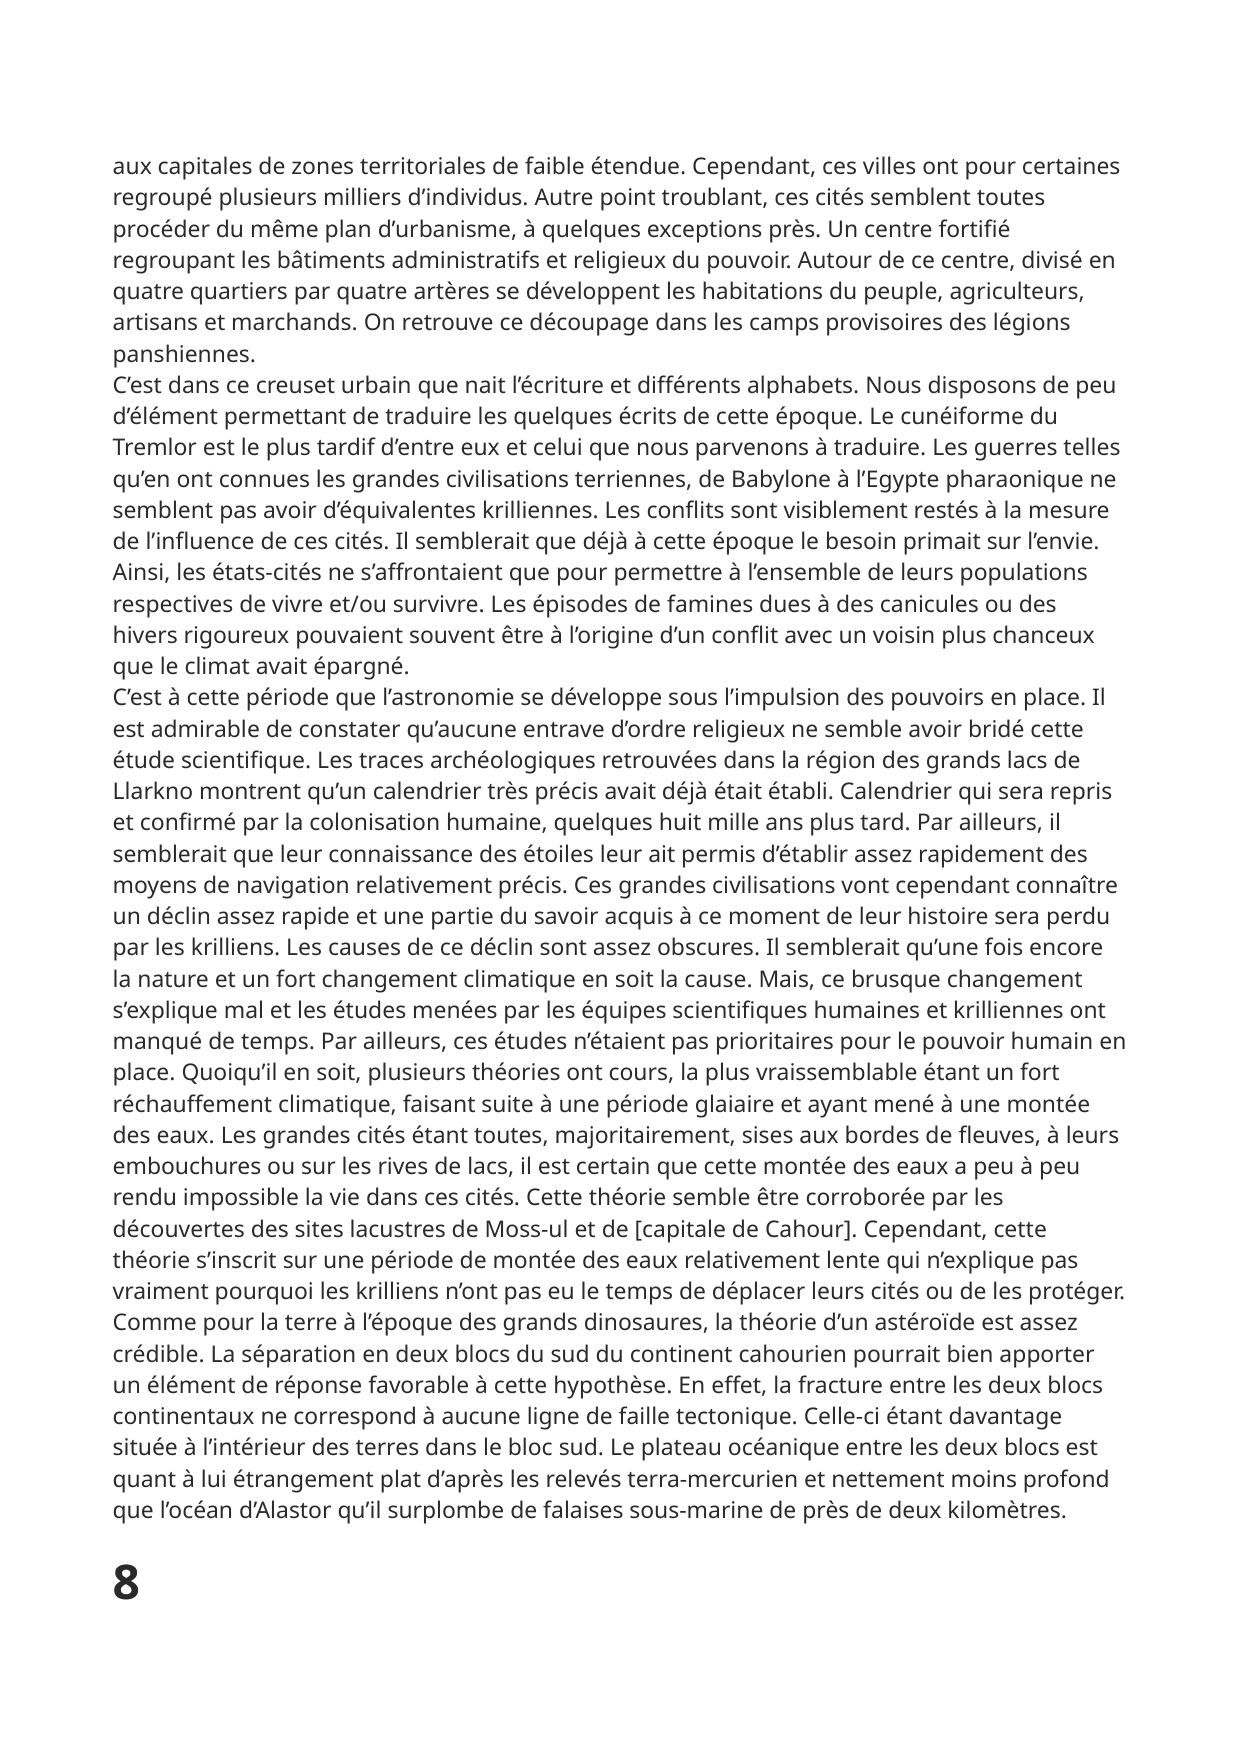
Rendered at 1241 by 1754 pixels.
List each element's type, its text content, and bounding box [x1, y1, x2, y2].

text C’est à cette période que l’astronomie se développe sous l’impulsion des pouvoirs en place. Il est admirable de constater qu’aucune entrave d’ordre religieux ne semble avoir bridé cette étude scientifique. Les traces archéologiques retrouvées dans la région des grands lacs de Llarkno montrent qu’un calendrier très précis avait déjà était établi. Calendrier qui sera repris et confirmé par la colonisation humaine, quelques huit mille ans plus tard. Par ailleurs, il semblerait que leur connaissance des étoiles leur ait permis d’établir assez rapidement des moyens de navigation relativement précis. Ces grandes civilisations vont cependant connaître un déclin assez rapide et une partie du savoir acquis à ce moment de leur histoire sera perdu par les krilliens. Les causes de ce déclin sont assez obscures. Il semblerait qu’une fois encore la nature et un fort changement climatique en soit la cause. Mais, ce brusque changement s’explique mal et les études menées par les équipes scientifiques humaines et krilliennes ont manqué de temps. Par ailleurs, ces études n’étaient pas prioritaires pour le pouvoir humain en place. Quoiqu’il en soit, plusieurs théories ont cours, la plus vraissemblable étant un fort réchauffement climatique, faisant suite à une période glaiaire et ayant mené à une montée des eaux. Les grandes cités étant toutes, majoritairement, sises aux bordes de fleuves, à leurs embouchures ou sur les rives de lacs, il est certain que cette montée des eaux a peu à peu rendu impossible la vie dans ces cités. Cette théorie semble être corroborée par les découvertes des sites lacustres de Moss-ul et de [capitale de Cahour]. Cependant, cette théorie s’inscrit sur une période de montée des eaux relativement lente qui n’explique pas vraiment pourquoi les krilliens n’ont pas eu le temps de déplacer leurs cités ou de les protéger. Comme pour la terre à l’époque des grands dinosaures, la théorie d’un astéroïde est assez crédible. La séparation en deux blocs du sud du continent cahourien pourrait bien apporter un élément de réponse favorable à cette hypothèse. En effet, la fracture entre les deux blocs continentaux ne correspond à aucune ligne de faille tectonique. Celle-ci étant davantage située à l’intérieur des terres dans le bloc sud. Le plateau océanique entre les deux blocs est quant à lui étrangement plat d’après les relevés terra-mercurien et nettement moins profond que l’océan d’Alastor qu’il surplombe de falaises sous-marine de près de deux kilomètres. [112, 681, 1128, 1525]
text aux capitales de zones territoriales de faible étendue. Cependant, ces villes ont pour certaines regroupé plusieurs milliers d’individus. Autre point troublant, ces cités semblent toutes procéder du même plan d’urbanisme, à quelques exceptions près. Un centre fortifié regroupant les bâtiments administratifs et religieux du pouvoir. Autour de ce centre, divisé en quatre quartiers par quatre artères se développent les habitations du peuple, agriculteurs, artisans et marchands. On retrouve ce découpage dans les camps provisoires des légions panshiennes. [112, 150, 1128, 369]
text C’est dans ce creuset urbain que nait l’écriture et différents alphabets. Nous disposons de peu d’élément permettant de traduire les quelques écrits de cette époque. Le cunéiforme du Tremlor est le plus tardif d’entre eux et celui que nous parvenons à traduire. Les guerres telles qu’en ont connues les grandes civilisations terriennes, de Babylone à l’Egypte pharaonique ne semblent pas avoir d’équivalentes krilliennes. Les conflits sont visiblement restés à la mesure de l’influence de ces cités. Il semblerait que déjà à cette époque le besoin primait sur l’envie. Ainsi, les états-cités ne s’affrontaient que pour permettre à l’ensemble de leurs populations respectives de vivre et/ou survivre. Les épisodes de famines dues à des canicules ou des hivers rigoureux pouvaient souvent être à l’origine d’un conflit avec un voisin plus chanceux que le climat avait épargné. [112, 369, 1128, 681]
